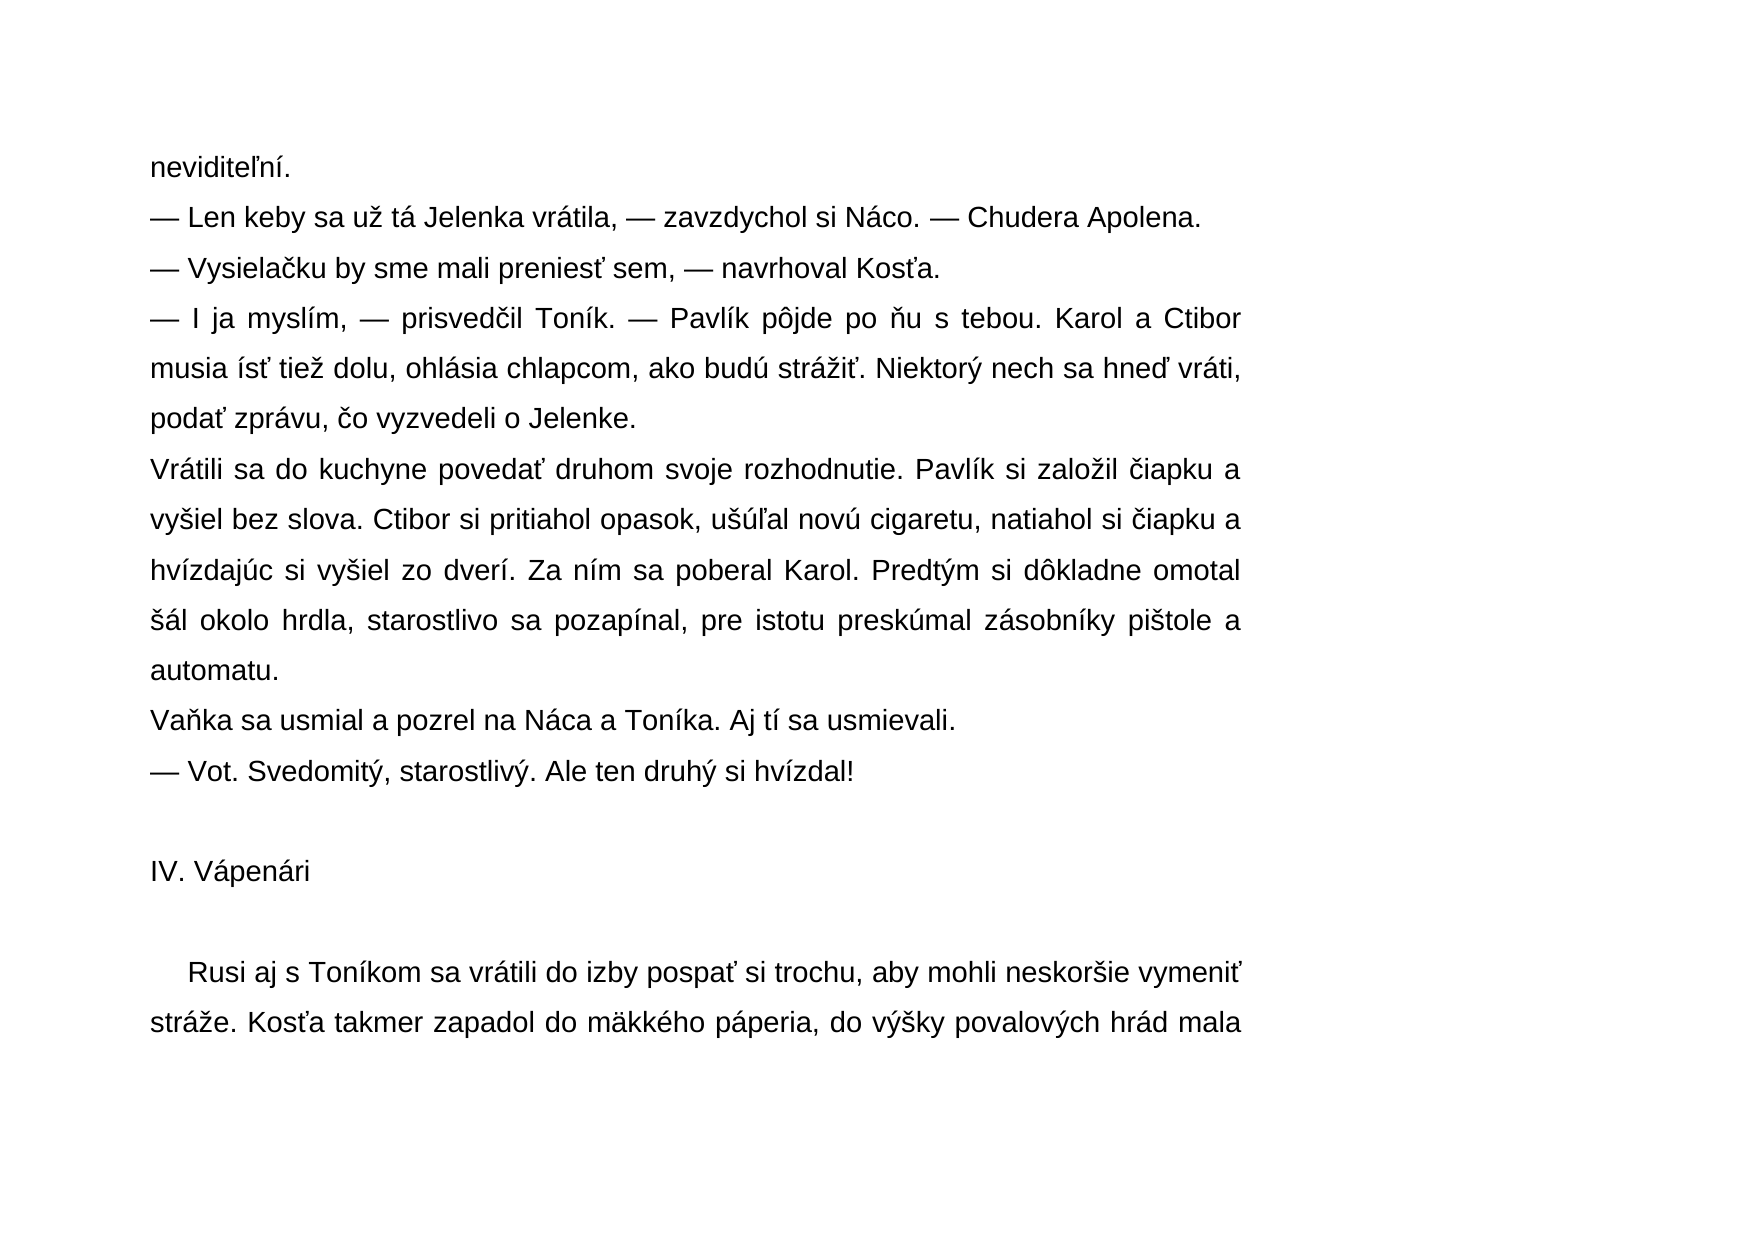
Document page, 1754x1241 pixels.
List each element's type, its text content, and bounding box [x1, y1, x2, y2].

text — Vysielačku by sme mali preniesť sem, — navrhoval Kosťa. [150, 251, 1243, 284]
text Rusi aj s Toníkom sa vrátili do izby pospať si trochu, aby mohli neskoršie vymeniť stráže. Kosťa takmer zapadol do mäkkého páperia, do výšky povalových hrád mala [150, 955, 1243, 1039]
text Vaňka sa usmial a pozrel na Náca a Toníka. Aj tí sa usmievali. [150, 703, 1243, 737]
text IV. Vápenári [150, 854, 1243, 888]
text Vrátili sa do kuchyne povedať druhom svoje rozhodnutie. Pavlík si založil čiapku a vyšiel bez slova. Ctibor si pritiahol opasok, ušúľal novú cigaretu, natiahol si čiapku a hvízdajúc si vyšiel zo dverí. Za ním sa poberal Karol. Predtým si dôkladne omotal šál okolo hrdla, starostlivo sa pozapínal, pre istotu preskúmal zásobníky pištole a automatu. [150, 452, 1243, 687]
text neviditeľní. [150, 150, 1243, 183]
text — I ja myslím, — prisvedčil Toník. — Pavlík pôjde po ňu s tebou. Karol a Ctibor musia ísť tiež dolu, ohlásia chlapcom, ako budú strážiť. Niektorý nech sa hneď vráti, podať zprávu, čo vyzvedeli o Jelenke. [150, 301, 1243, 435]
text — Vot. Svedomitý, starostlivý. Ale ten druhý si hvízdal! [150, 754, 1243, 787]
text — Len keby sa už tá Jelenka vrátila, — zavzdychol si Náco. — Chudera Apolena. [150, 200, 1243, 234]
